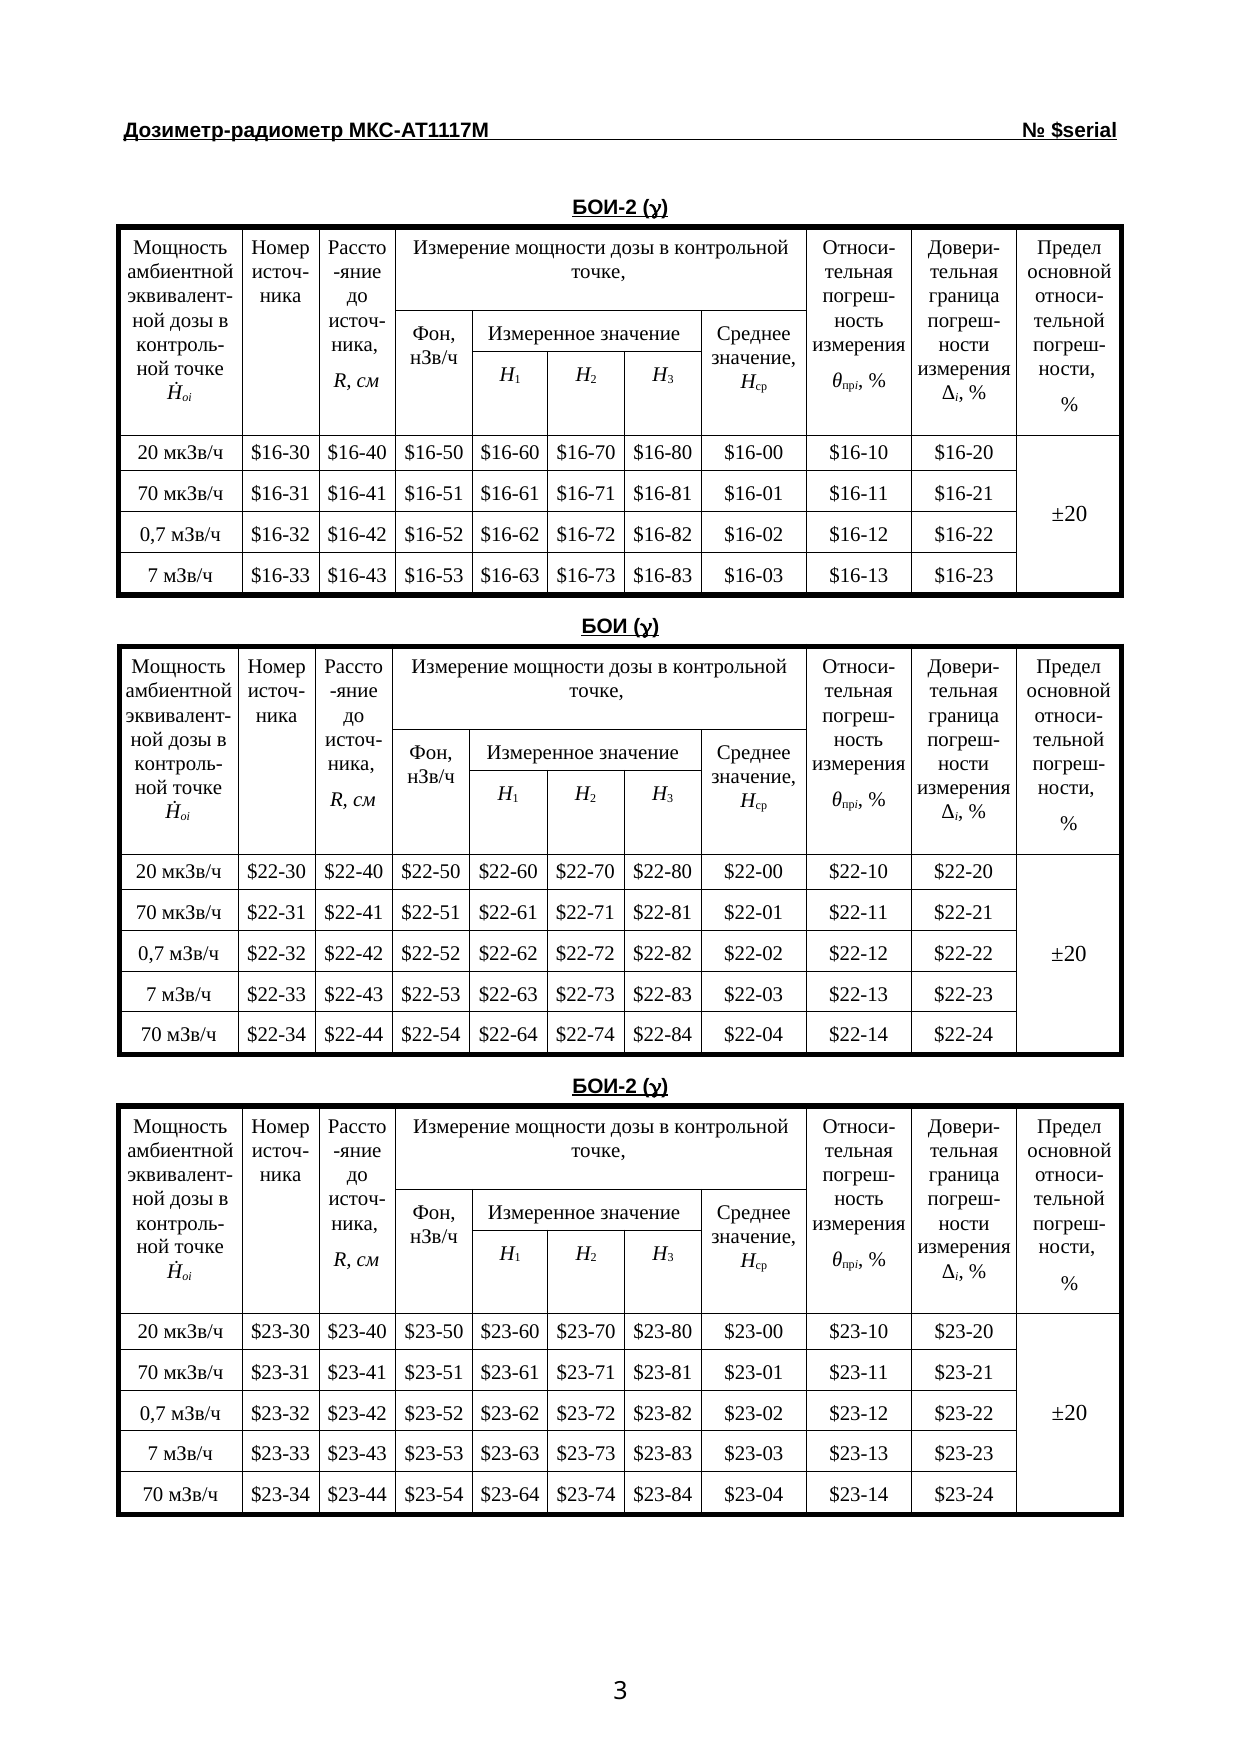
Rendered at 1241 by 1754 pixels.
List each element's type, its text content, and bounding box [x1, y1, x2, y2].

table_cell Номер источ-ника [239, 649, 315, 853]
table_cell $16-43 [320, 553, 395, 592]
table_cell $23-53 [396, 1431, 472, 1471]
table_cell $22-31 [239, 890, 315, 930]
table_cell $16-21 [912, 471, 1016, 511]
table_cell $22-54 [393, 1012, 469, 1052]
table_cell 70 мкЗв/ч [121, 1350, 242, 1390]
table_cell $23-13 [807, 1431, 911, 1471]
table_cell $16-30 [243, 436, 319, 470]
table_cell $16-00 [702, 436, 806, 470]
table_cell $16-41 [320, 471, 395, 511]
table_cell $22-04 [702, 1012, 806, 1052]
table_cell $16-20 [912, 436, 1016, 470]
table_cell $16-70 [548, 436, 624, 470]
table_cell $22-20 [912, 855, 1016, 889]
table_cell $22-11 [807, 890, 911, 930]
table_cell $16-83 [625, 553, 701, 592]
table_cell Предел основной относи-тельной погреш-ности, % [1017, 1109, 1119, 1313]
table_cell Фон, нЗв/ч [393, 730, 469, 853]
table_cell $22-23 [912, 972, 1016, 1011]
table_cell Измерение мощности дозы в контрольной точке, [396, 1109, 806, 1189]
table_cell 20 мкЗв/ч [121, 1314, 242, 1349]
table_cell Номер источ-ника [243, 230, 319, 434]
table_cell $23-30 [243, 1314, 319, 1349]
table_cell $22-21 [912, 890, 1016, 930]
table_cell $23-61 [473, 1350, 547, 1390]
table_cell $22-51 [393, 890, 469, 930]
table_cell $22-02 [702, 931, 806, 971]
table_cell $23-70 [548, 1314, 624, 1349]
table_cell $22-01 [702, 890, 806, 930]
table_cell $22-83 [625, 972, 701, 1011]
table_cell $22-44 [316, 1012, 392, 1052]
table_cell Относи-тельная погреш-ность измерения θпрi, % [807, 1109, 911, 1313]
table_cell $22-40 [316, 855, 392, 889]
table_cell Довери-тельная граница погреш-ности измерения Δi, % [912, 649, 1016, 853]
table_cell $23-33 [243, 1431, 319, 1471]
table_cell $22-53 [393, 972, 469, 1011]
table_cell $23-31 [243, 1350, 319, 1390]
table_cell ±20 [1017, 436, 1119, 592]
table_cell 70 мЗв/ч [122, 1012, 238, 1052]
table_cell $22-71 [548, 890, 624, 930]
table_header БОИ () [119, 598, 1121, 643]
table_cell $23-73 [548, 1431, 624, 1471]
table_cell $16-50 [396, 436, 472, 470]
table_cell $23-72 [548, 1391, 624, 1430]
table_cell $22-81 [625, 890, 701, 930]
table_cell $23-50 [396, 1314, 472, 1349]
table_cell $22-10 [807, 855, 911, 889]
table_cell $23-74 [548, 1472, 624, 1512]
table_cell $23-62 [473, 1391, 547, 1430]
table_cell $22-82 [625, 931, 701, 971]
table_cell $23-64 [473, 1472, 547, 1512]
table_cell $22-34 [239, 1012, 315, 1052]
table_cell $16-63 [473, 553, 547, 592]
table_cell $16-71 [548, 471, 624, 511]
table_cell $16-72 [548, 512, 624, 552]
table_cell $16-10 [807, 436, 911, 470]
table_cell $23-23 [912, 1431, 1016, 1471]
table_cell $23-11 [807, 1350, 911, 1390]
table_cell $22-43 [316, 972, 392, 1011]
table_cell $22-03 [702, 972, 806, 1011]
table_cell $22-50 [393, 855, 469, 889]
table_cell 70 мЗв/ч [121, 1472, 242, 1512]
table_cell $16-03 [702, 553, 806, 592]
table_cell $23-14 [807, 1472, 911, 1512]
table_cell $23-40 [320, 1314, 395, 1349]
table_cell $16-60 [473, 436, 547, 470]
table_cell $16-13 [807, 553, 911, 592]
table_cell $22-12 [807, 931, 911, 971]
table_cell Среднее значение, Hср [702, 1190, 806, 1313]
table_cell $16-12 [807, 512, 911, 552]
table_cell $22-30 [239, 855, 315, 889]
table_cell $16-81 [625, 471, 701, 511]
table_cell Рассто-яние до источ-ника, R, см [320, 230, 395, 434]
table_cell $22-84 [625, 1012, 701, 1052]
table_cell Измерение мощности дозы в контрольной точке, [396, 230, 806, 310]
table_cell $23-10 [807, 1314, 911, 1349]
table_cell Фон, нЗв/ч [396, 311, 472, 434]
table_cell Довери-тельная граница погреш-ности измерения Δi, % [912, 230, 1016, 434]
table_cell Измерение мощности дозы в контрольной точке, [393, 649, 806, 729]
table_cell H3 [625, 352, 701, 434]
table_cell $22-13 [807, 972, 911, 1011]
table_cell $22-24 [912, 1012, 1016, 1052]
table_cell $23-03 [702, 1431, 806, 1471]
table_cell 0,7 мЗв/ч [121, 1391, 242, 1430]
table_cell $22-00 [702, 855, 806, 889]
table_cell $23-81 [625, 1350, 701, 1390]
table_cell $16-33 [243, 553, 319, 592]
table_cell $23-02 [702, 1391, 806, 1430]
table_cell H1 [470, 771, 547, 853]
table_cell H1 [473, 1231, 547, 1313]
table_cell $22-61 [470, 890, 547, 930]
table_cell H2 [548, 771, 624, 853]
table_cell $22-80 [625, 855, 701, 889]
table_cell $22-52 [393, 931, 469, 971]
table_cell Довери-тельная граница погреш-ности измерения Δi, % [912, 1109, 1016, 1313]
table_cell Предел основной относи-тельной погреш-ности, % [1017, 649, 1119, 853]
table_cell $23-20 [912, 1314, 1016, 1349]
table_cell $23-00 [702, 1314, 806, 1349]
table_header БОИ-2 () [118, 1057, 1122, 1103]
table_cell $22-72 [548, 931, 624, 971]
table_cell $16-62 [473, 512, 547, 552]
table_cell $16-42 [320, 512, 395, 552]
table_cell $23-83 [625, 1431, 701, 1471]
table_cell $23-43 [320, 1431, 395, 1471]
table_cell $22-32 [239, 931, 315, 971]
table_cell $22-60 [470, 855, 547, 889]
table_cell 7 мЗв/ч [121, 1431, 242, 1471]
table_cell $23-22 [912, 1391, 1016, 1430]
table_cell $23-12 [807, 1391, 911, 1430]
table_cell 20 мкЗв/ч [122, 855, 238, 889]
table_cell Номер источ-ника [243, 1109, 319, 1313]
table_cell Мощность амбиентной эквивалент-ной дозы в контроль-ной точке Ḣoi [121, 1109, 242, 1313]
table_cell $23-01 [702, 1350, 806, 1390]
table_cell $16-40 [320, 436, 395, 470]
table_cell $16-80 [625, 436, 701, 470]
table_cell 7 мЗв/ч [121, 553, 242, 592]
table_cell $23-63 [473, 1431, 547, 1471]
table_cell $22-42 [316, 931, 392, 971]
table_cell Измеренное значение [470, 730, 701, 770]
table_cell $23-34 [243, 1472, 319, 1512]
table_cell $23-41 [320, 1350, 395, 1390]
table_cell $16-22 [912, 512, 1016, 552]
table_cell $22-64 [470, 1012, 547, 1052]
table_cell 20 мкЗв/ч [121, 436, 242, 470]
table_cell 70 мкЗв/ч [122, 890, 238, 930]
table_cell Мощность амбиентной эквивалент-ной дозы в контроль-ной точке Ḣoi [122, 649, 238, 853]
table_cell $22-62 [470, 931, 547, 971]
table_cell Измеренное значение [473, 1190, 701, 1229]
table_cell $23-71 [548, 1350, 624, 1390]
table_cell $23-21 [912, 1350, 1016, 1390]
table_cell Относи-тельная погреш-ность измерения θпрi, % [807, 649, 911, 853]
table_cell $23-84 [625, 1472, 701, 1512]
table_cell $22-14 [807, 1012, 911, 1052]
table_cell 7 мЗв/ч [122, 972, 238, 1011]
table_cell H1 [473, 352, 547, 434]
table_cell Рассто-яние до источ-ника, R, см [316, 649, 392, 853]
table_cell $22-22 [912, 931, 1016, 971]
table_cell $16-82 [625, 512, 701, 552]
table_cell $16-73 [548, 553, 624, 592]
table_cell H3 [625, 1231, 701, 1313]
table_cell 0,7 мЗв/ч [121, 512, 242, 552]
table_cell $22-63 [470, 972, 547, 1011]
table_cell H2 [548, 352, 624, 434]
table_cell $23-24 [912, 1472, 1016, 1512]
table_cell $23-60 [473, 1314, 547, 1349]
table_cell $16-02 [702, 512, 806, 552]
table_cell $22-41 [316, 890, 392, 930]
table_cell Среднее значение, Hср [702, 730, 806, 853]
table_cell $16-01 [702, 471, 806, 511]
table_cell $23-32 [243, 1391, 319, 1430]
table_cell $23-52 [396, 1391, 472, 1430]
table_cell Рассто-яние до источ-ника, R, см [320, 1109, 395, 1313]
table_header БОИ-2 () [118, 179, 1122, 224]
table_cell Относи-тельная погреш-ность измерения θпрi, % [807, 230, 911, 434]
table_cell Мощность амбиентной эквивалент-ной дозы в контроль-ной точке Ḣoi [121, 230, 242, 434]
table_cell H2 [548, 1231, 624, 1313]
table_cell $23-54 [396, 1472, 472, 1512]
table_cell $22-74 [548, 1012, 624, 1052]
table_cell Предел основной относи-тельной погреш-ности, % [1017, 230, 1119, 434]
table_cell $23-04 [702, 1472, 806, 1512]
table_cell $16-52 [396, 512, 472, 552]
table_cell H3 [625, 771, 701, 853]
table_cell $22-73 [548, 972, 624, 1011]
table_cell $16-31 [243, 471, 319, 511]
table_cell $22-33 [239, 972, 315, 1011]
table_cell $23-51 [396, 1350, 472, 1390]
table_cell ±20 [1017, 1314, 1119, 1512]
table_cell $23-42 [320, 1391, 395, 1430]
table_cell $23-44 [320, 1472, 395, 1512]
table_cell $16-61 [473, 471, 547, 511]
table_cell $16-23 [912, 553, 1016, 592]
table_cell Измеренное значение [473, 311, 701, 351]
table_cell Среднее значение, Hср [702, 311, 806, 434]
table_cell $16-11 [807, 471, 911, 511]
table_cell $23-82 [625, 1391, 701, 1430]
table_cell $16-51 [396, 471, 472, 511]
table_cell ±20 [1017, 855, 1119, 1052]
table_cell $16-32 [243, 512, 319, 552]
table_cell Фон, нЗв/ч [396, 1190, 472, 1313]
table_cell 0,7 мЗв/ч [122, 931, 238, 971]
table_cell $23-80 [625, 1314, 701, 1349]
table_cell $22-70 [548, 855, 624, 889]
table_cell $16-53 [396, 553, 472, 592]
table_cell 70 мкЗв/ч [121, 471, 242, 511]
